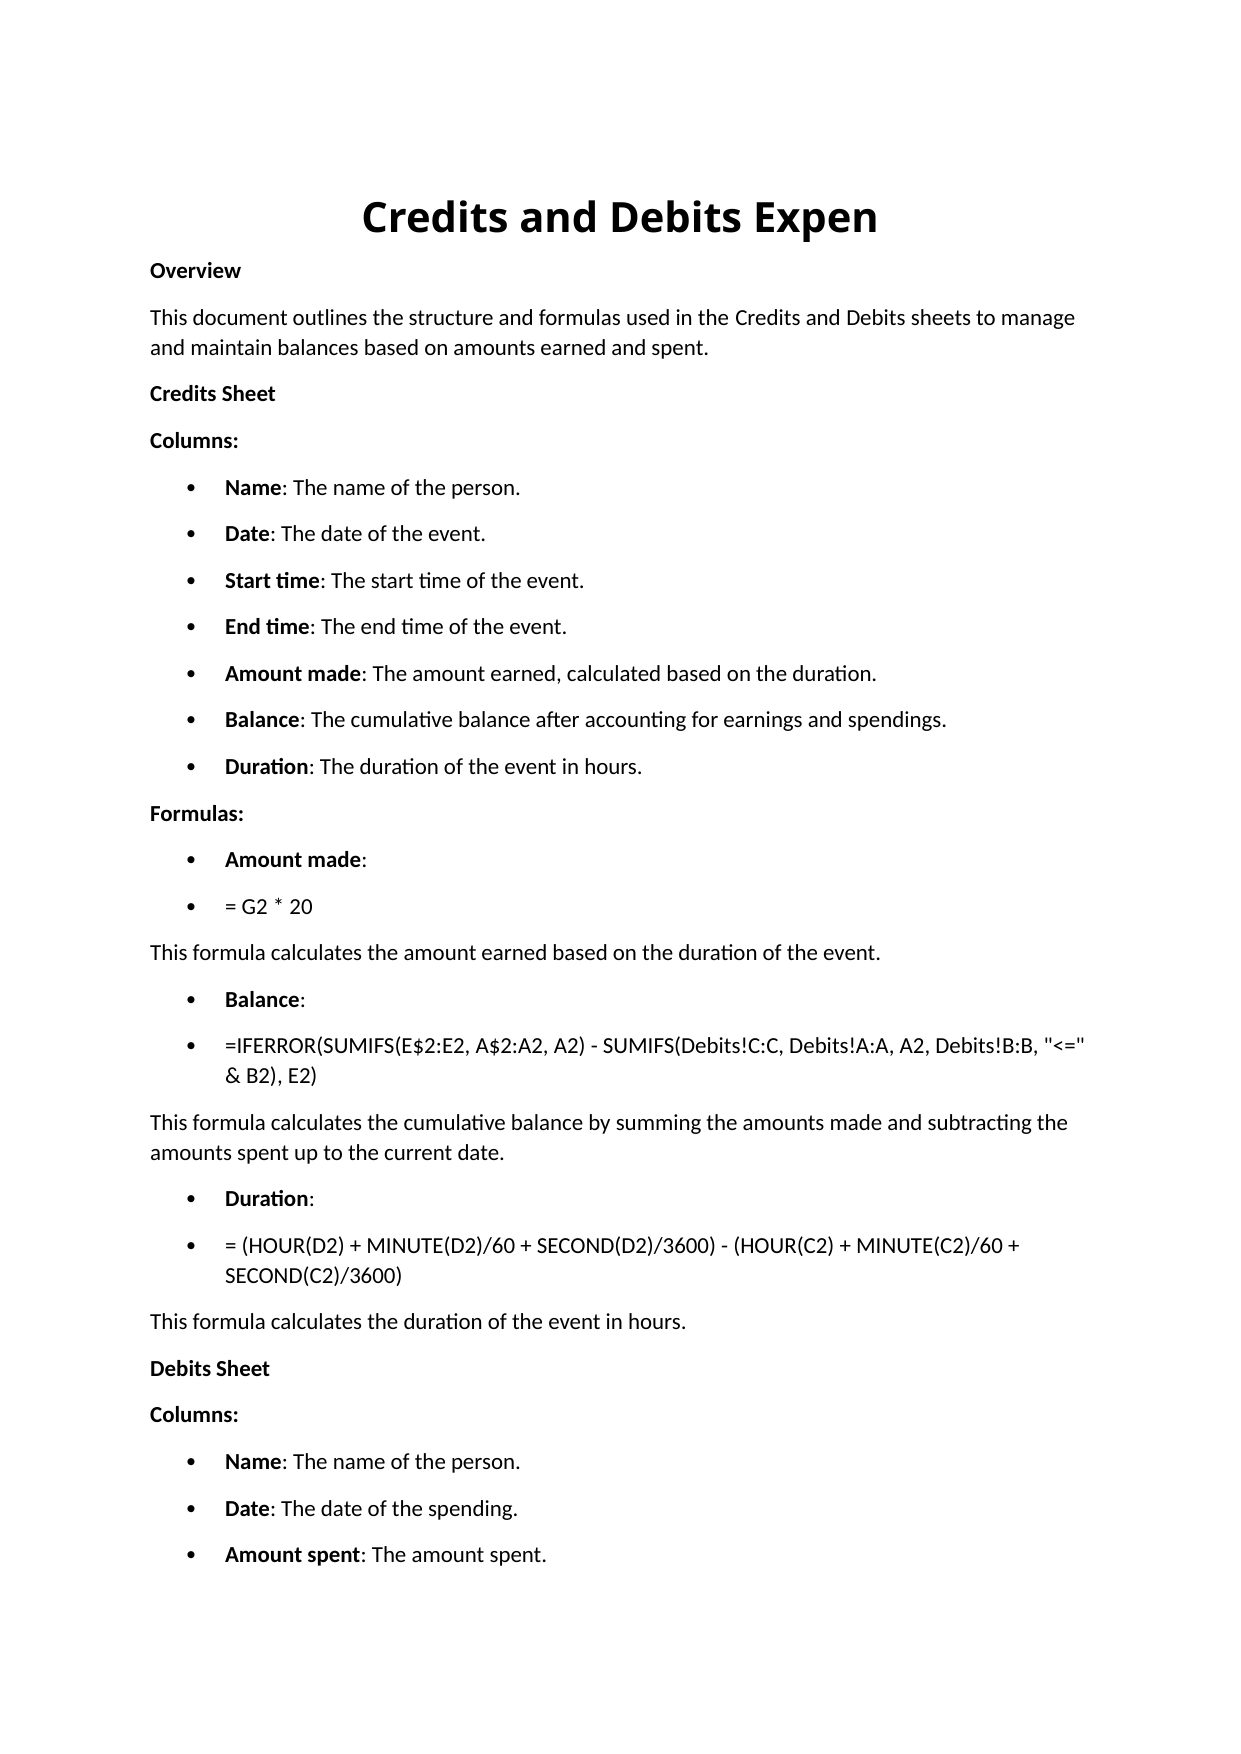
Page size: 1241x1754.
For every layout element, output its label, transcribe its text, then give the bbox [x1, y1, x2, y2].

text Formulas: [150, 799, 1090, 827]
list =IFERROR(SUMIFS(E$2:E2, A$2:A2, A2) - SUMIFS(Debits!C:C, Debits!A:A, A2, Debits!B:B, "<=" & B2), E2) [187, 1031, 1090, 1089]
list = (HOUR(D2) + MINUTE(D2)/60 + SECOND(D2)/3600) - (HOUR(C2) + MINUTE(C2)/60 + SECOND(C2)/3600) [187, 1231, 1090, 1289]
text This document outlines the structure and formulas used in the Credits and Debits sheets to manage and maintain balances based on amounts earned and spent. [150, 303, 1090, 361]
list Name: The name of the person. [187, 473, 1090, 501]
text Credits Sheet [150, 379, 1090, 408]
text Columns: [150, 426, 1090, 454]
text Debits Sheet [150, 1354, 1090, 1382]
list Amount made: The amount earned, calculated based on the duration. [187, 659, 1090, 687]
list Amount made: [187, 845, 1090, 873]
list Date: The date of the event. [187, 519, 1090, 547]
list Balance: [187, 985, 1090, 1013]
list Name: The name of the person. [187, 1447, 1090, 1475]
list = G2 * 20 [187, 892, 1090, 920]
text Overview [150, 257, 1090, 284]
list Date: The date of the spending. [187, 1494, 1090, 1522]
text This formula calculates the cumulative balance by summing the amounts made and subtracting the amounts spent up to the current date. [150, 1108, 1090, 1166]
list Duration: The duration of the event in hours. [187, 752, 1090, 780]
list Amount spent: The amount spent. [187, 1540, 1090, 1568]
list End time: The end time of the event. [187, 612, 1090, 640]
list Start time: The start time of the event. [187, 566, 1090, 594]
subtitle Credits and Debits Expen [150, 187, 1090, 244]
text This formula calculates the amount earned based on the duration of the event. [150, 938, 1090, 966]
text This formula calculates the duration of the event in hours. [150, 1307, 1090, 1335]
list Balance: The cumulative balance after accounting for earnings and spendings. [187, 706, 1090, 733]
text Columns: [150, 1401, 1090, 1428]
list Duration: [187, 1184, 1090, 1212]
